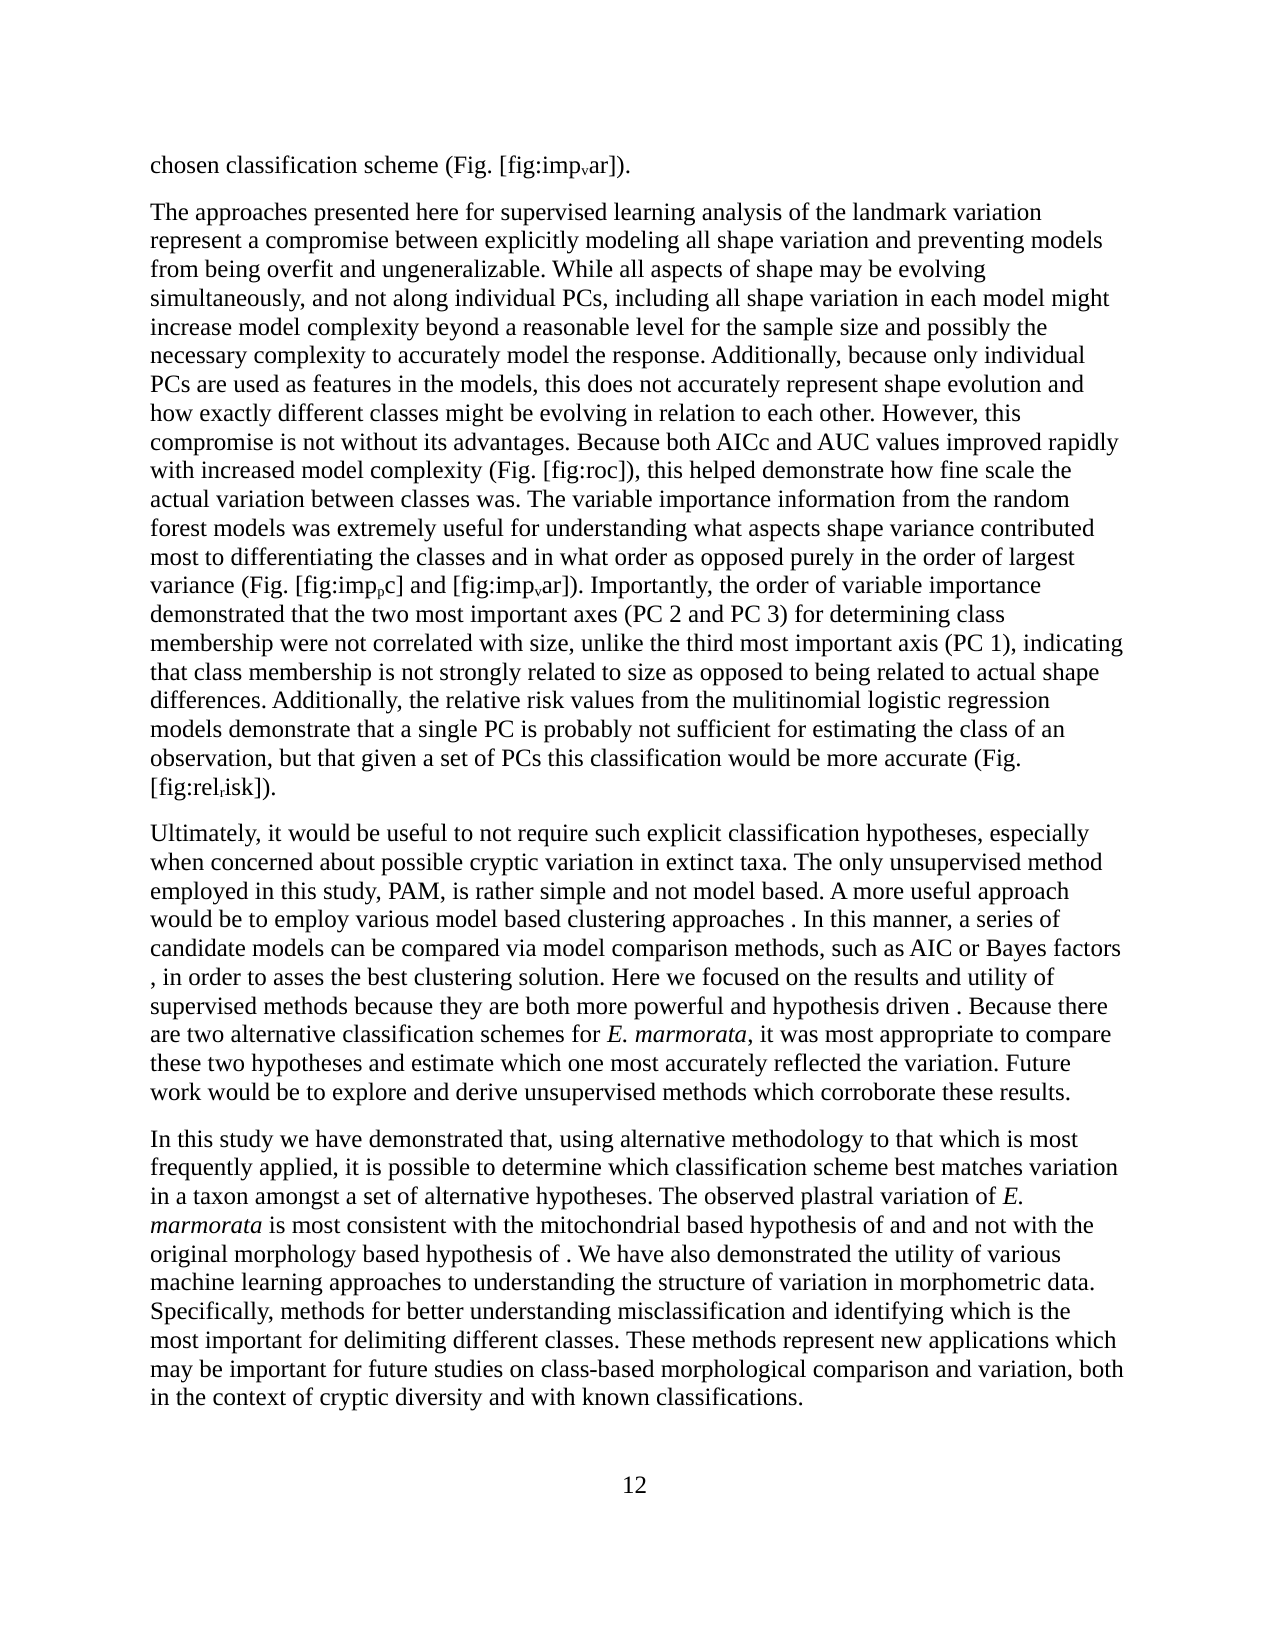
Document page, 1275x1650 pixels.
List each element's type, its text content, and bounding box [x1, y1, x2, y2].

text In this study we have demonstrated that, using alternative methodology to that which is most frequently applied, it is possible to determine which classification scheme best matches variation in a taxon amongst a set of alternative hypotheses. The observed plastral variation of E. marmorata is most consistent with the mitochondrial based hypothesis of and and not with the original morphology based hypothesis of . We have also demonstrated the utility of various machine learning approaches to understanding the structure of variation in morphometric data. Specifically, methods for better understanding misclassification and identifying which is the most important for delimiting different classes. These methods represent new applications which may be important for future studies on class-based morphological comparison and variation, both in the context of cryptic diversity and with known classifications. [150, 1124, 1125, 1411]
text Ultimately, it would be useful to not require such explicit classification hypotheses, especially when concerned about possible cryptic variation in extinct taxa. The only unsupervised method employed in this study, PAM, is rather simple and not model based. A more useful approach would be to employ various model based clustering approaches . In this manner, a series of candidate models can be compared via model comparison methods, such as AIC or Bayes factors , in order to asses the best clustering solution. Here we focused on the results and utility of supervised methods because they are both more powerful and hypothesis driven . Because there are two alternative classification schemes for E. marmorata, it was most appropriate to compare these two hypotheses and estimate which one most accurately reflected the variation. Future work would be to explore and derive unsupervised methods which corroborate these results. [150, 818, 1125, 1106]
text The approaches presented here for supervised learning analysis of the landmark variation represent a compromise between explicitly modeling all shape variation and preventing models from being overfit and ungeneralizable. While all aspects of shape may be evolving simultaneously, and not along individual PCs, including all shape variation in each model might increase model complexity beyond a reasonable level for the sample size and possibly the necessary complexity to accurately model the response. Additionally, because only individual PCs are used as features in the models, this does not accurately represent shape evolution and how exactly different classes might be evolving in relation to each other. However, this compromise is not without its advantages. Because both AICc and AUC values improved rapidly with increased model complexity (Fig. [fig:roc]), this helped demonstrate how fine scale the actual variation between classes was. The variable importance information from the random forest models was extremely useful for understanding what aspects shape variance contributed most to differentiating the classes and in what order as opposed purely in the order of largest variance (Fig. [fig:imppc] and [fig:impvar]). Importantly, the order of variable importance demonstrated that the two most important axes (PC 2 and PC 3) for determining class membership were not correlated with size, unlike the third most important axis (PC 1), indicating that class membership is not strongly related to size as opposed to being related to actual shape differences. Additionally, the relative risk values from the mulitinomial logistic regression models demonstrate that a single PC is probably not sufficient for estimating the class of an observation, but that given a set of PCs this classification would be more accurate (Fig. [fig:relrisk]). [150, 197, 1125, 800]
text chosen classification scheme (Fig. [fig:impvar]). [150, 150, 1125, 179]
